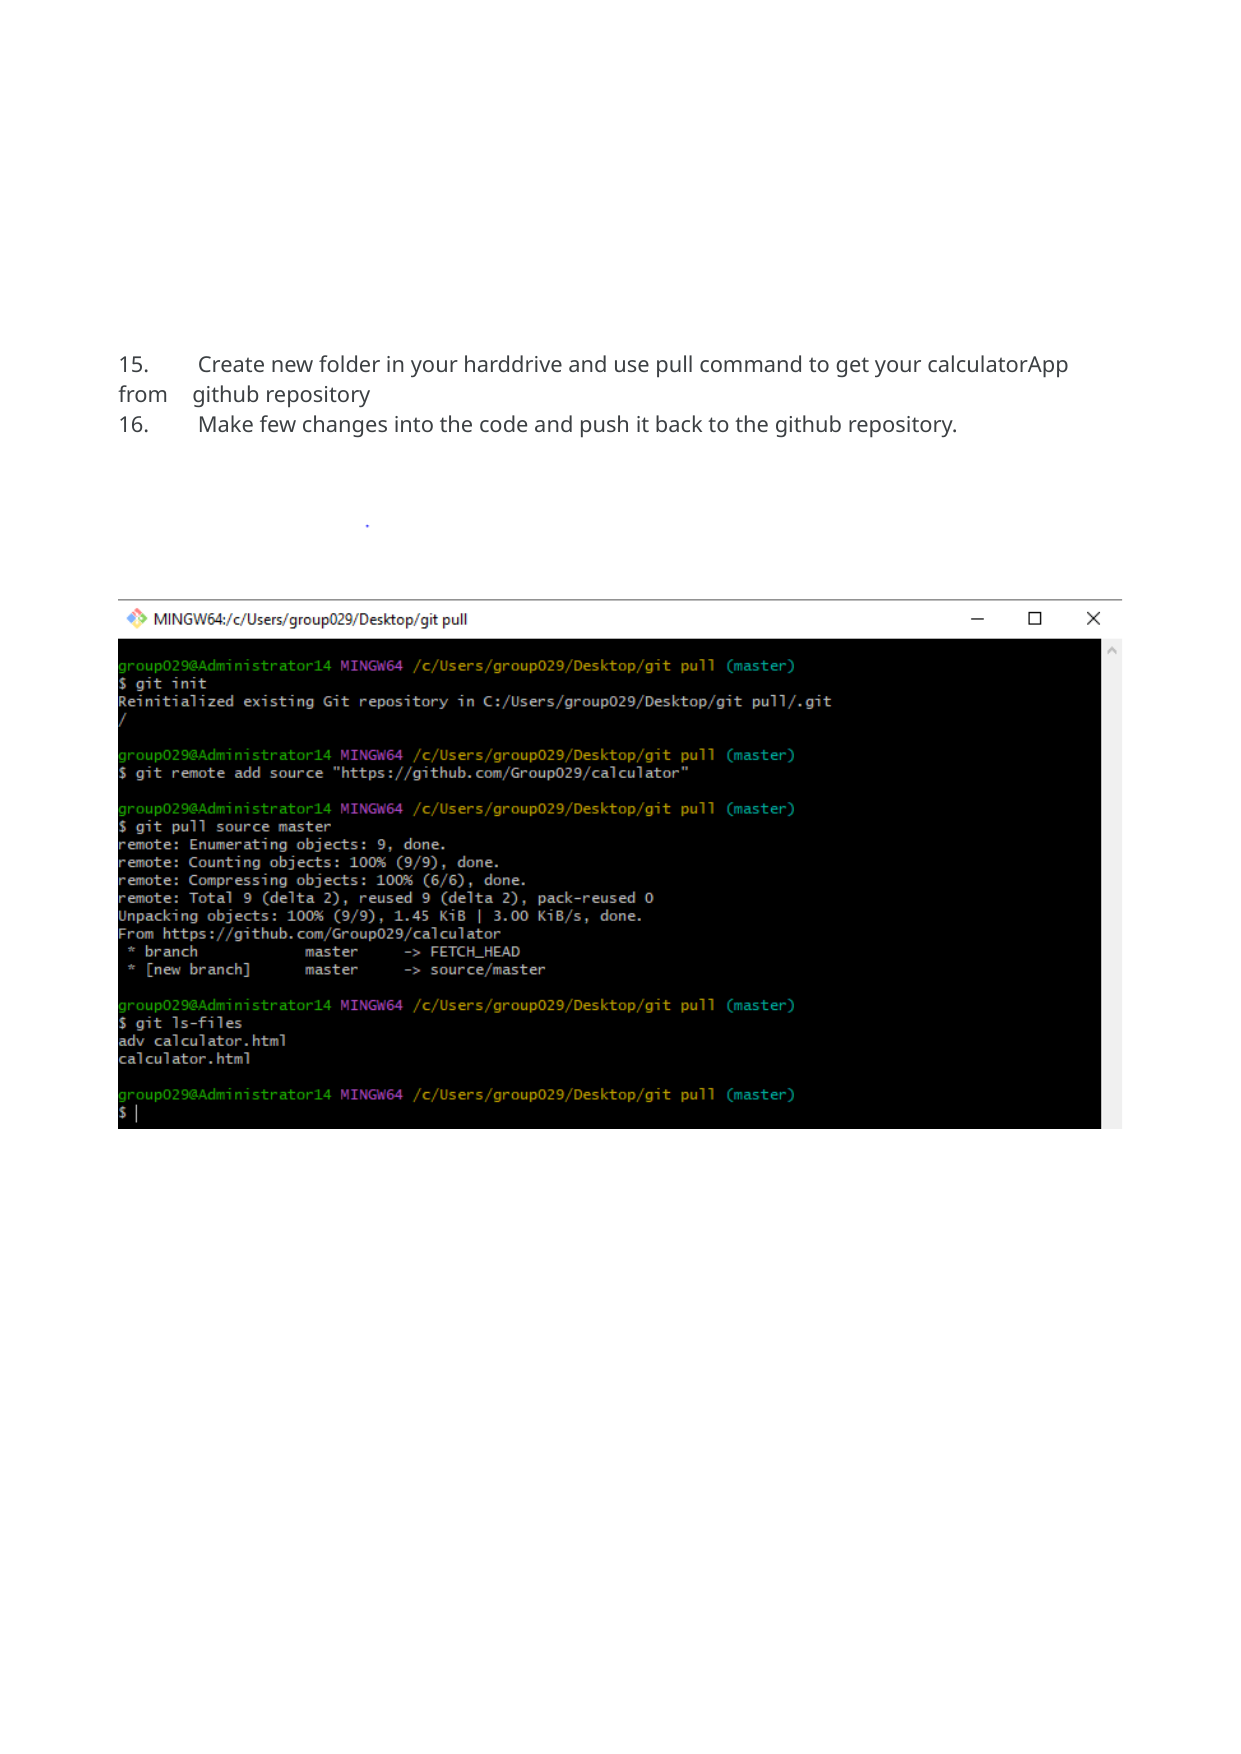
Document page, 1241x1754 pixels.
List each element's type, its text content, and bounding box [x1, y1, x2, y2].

list 15. Create new folder in your harddrive and use pull command to get your calculatorApp from github repository 16. Make few changes into the code and push it back to the github repository. [118, 319, 1122, 438]
picture [118, 524, 1123, 1129]
